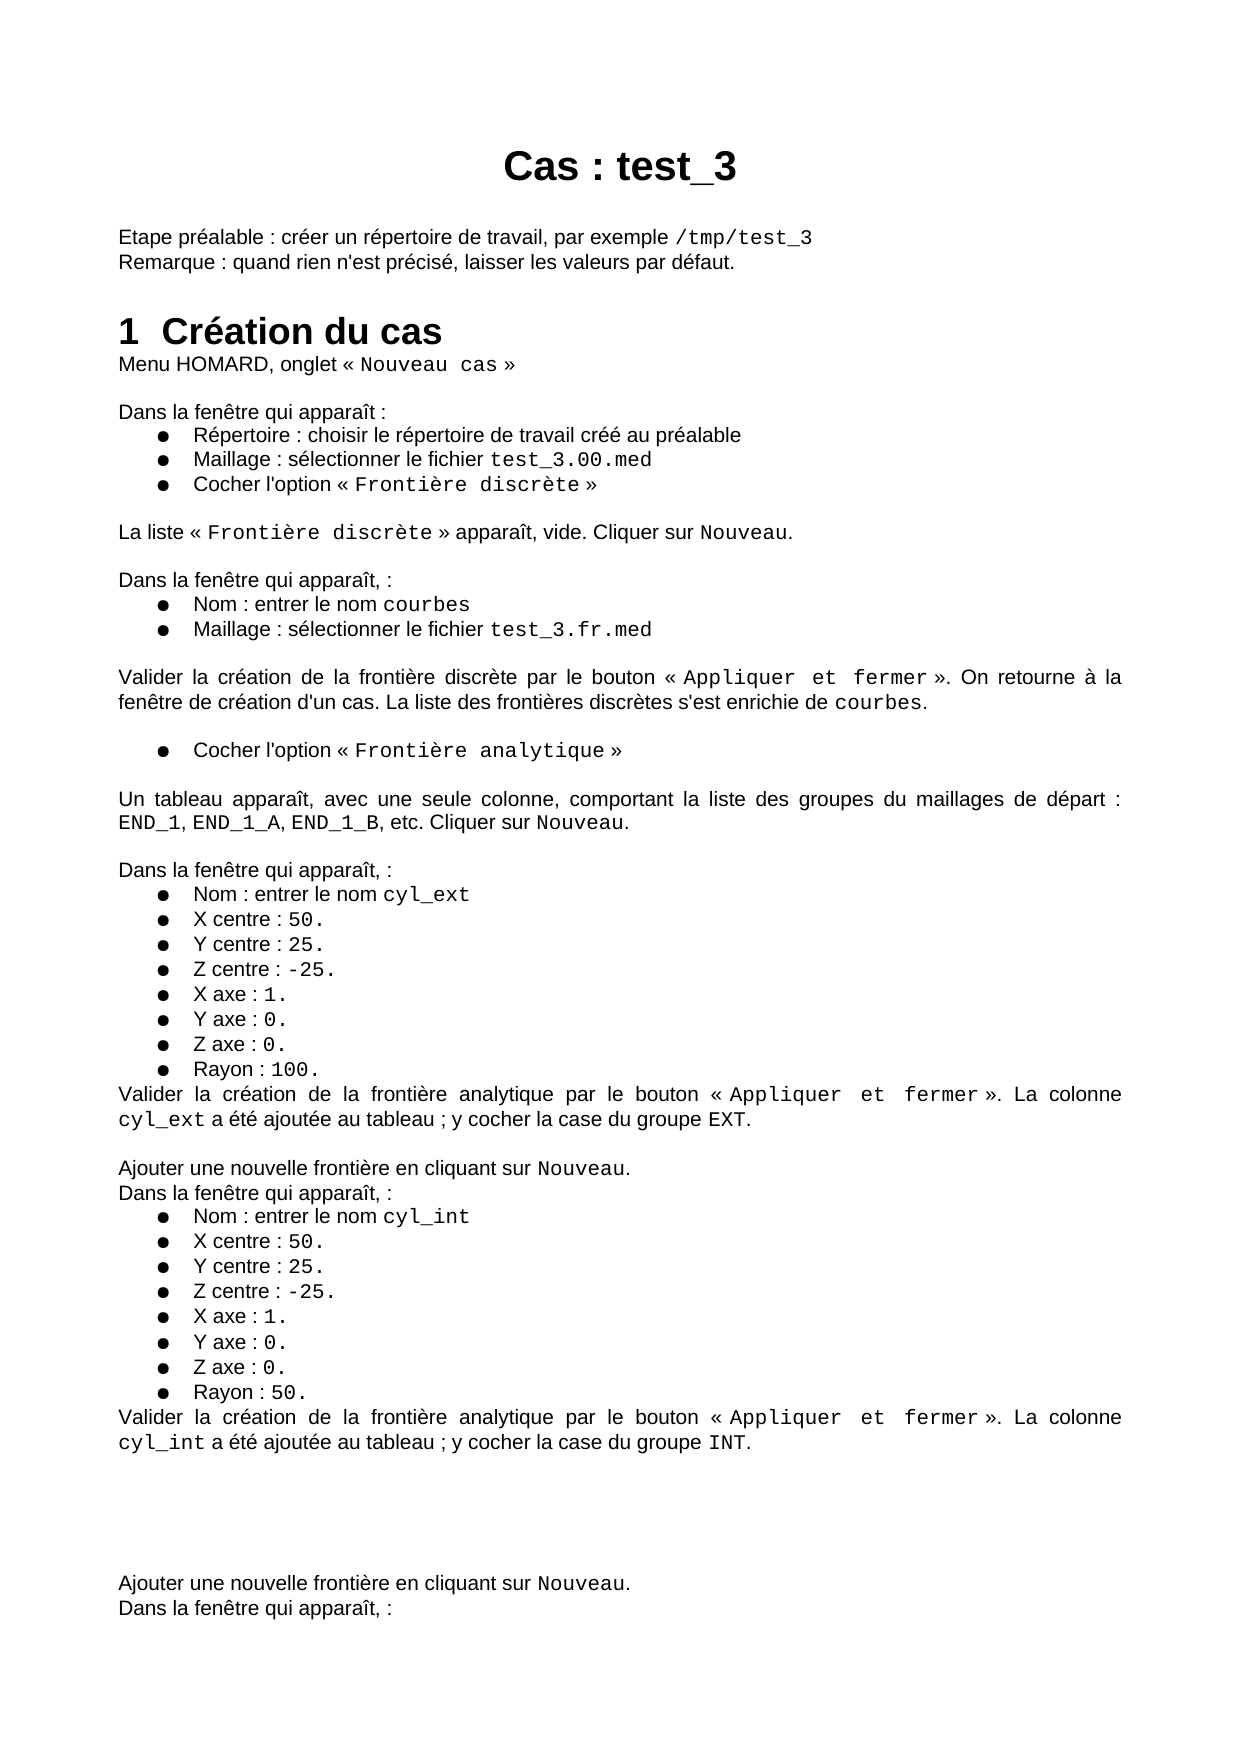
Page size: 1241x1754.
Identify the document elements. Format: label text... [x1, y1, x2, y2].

list Y centre : 25. [156, 932, 1122, 957]
text Ajouter une nouvelle frontière en cliquant sur Nouveau. [118, 1156, 1122, 1181]
list Répertoire : choisir le répertoire de travail créé au préalable [156, 424, 1122, 447]
text Un tableau apparaît, avec une seule colonne, comportant la liste des groupes du maillages de départ : END_1, END_1_A, END_1_B, etc. Cliquer sur Nouveau. [118, 787, 1122, 836]
list Nom : entrer le nom cyl_int [156, 1205, 1122, 1230]
text Dans la fenêtre qui apparaît : [118, 401, 1122, 424]
text Dans la fenêtre qui apparaît, : [118, 569, 1122, 592]
list Y centre : 25. [156, 1255, 1122, 1280]
list Cocher l'option « Frontière discrète » [156, 472, 1122, 497]
list X centre : 50. [156, 907, 1122, 932]
list Z centre : -25. [156, 957, 1122, 982]
list Nom : entrer le nom cyl_ext [156, 882, 1122, 907]
text Dans la fenêtre qui apparaît, : [118, 859, 1122, 882]
list X axe : 1. [156, 982, 1122, 1008]
text Etape préalable : créer un répertoire de travail, par exemple /tmp/test_3 [118, 225, 1122, 251]
list Nom : entrer le nom courbes [156, 592, 1122, 617]
text Valider la création de la frontière discrète par le bouton « Appliquer et fermer ». On retourne à la fenêtre de création d'un cas. La liste des frontières discrètes s'est enrichie de courbes. [118, 666, 1122, 716]
list Z centre : -25. [156, 1280, 1122, 1305]
list X centre : 50. [156, 1230, 1122, 1255]
text Remarque : quand rien n'est précisé, laisser les valeurs par défaut. [118, 251, 1122, 274]
text Ajouter une nouvelle frontière en cliquant sur Nouveau. [118, 1572, 1122, 1597]
list Y axe : 0. [156, 1008, 1122, 1033]
list Y axe : 0. [156, 1330, 1122, 1355]
list Rayon : 100. [156, 1058, 1122, 1083]
list Rayon : 50. [156, 1380, 1122, 1406]
list X axe : 1. [156, 1305, 1122, 1330]
list Cocher l'option « Frontière analytique » [156, 739, 1122, 764]
list Maillage : sélectionner le fichier test_3.00.med [156, 447, 1122, 472]
list Z axe : 0. [156, 1355, 1122, 1380]
text Valider la création de la frontière analytique par le bouton « Appliquer et fermer ». La colonne cyl_int a été ajoutée au tableau ; y cocher la case du groupe INT. [118, 1406, 1122, 1456]
subtitle Création du cas [118, 310, 1122, 352]
subtitle Cas : test_3 [118, 143, 1122, 190]
text Menu HOMARD, onglet « Nouveau cas » [118, 352, 1122, 377]
text Valider la création de la frontière analytique par le bouton « Appliquer et fermer ». La colonne cyl_ext a été ajoutée au tableau ; y cocher la case du groupe EXT. [118, 1083, 1122, 1133]
text La liste « Frontière discrète » apparaît, vide. Cliquer sur Nouveau. [118, 521, 1122, 546]
text Dans la fenêtre qui apparaît, : [118, 1181, 1122, 1205]
list Z axe : 0. [156, 1033, 1122, 1058]
list Maillage : sélectionner le fichier test_3.fr.med [156, 617, 1122, 642]
text Dans la fenêtre qui apparaît, : [118, 1597, 1122, 1620]
